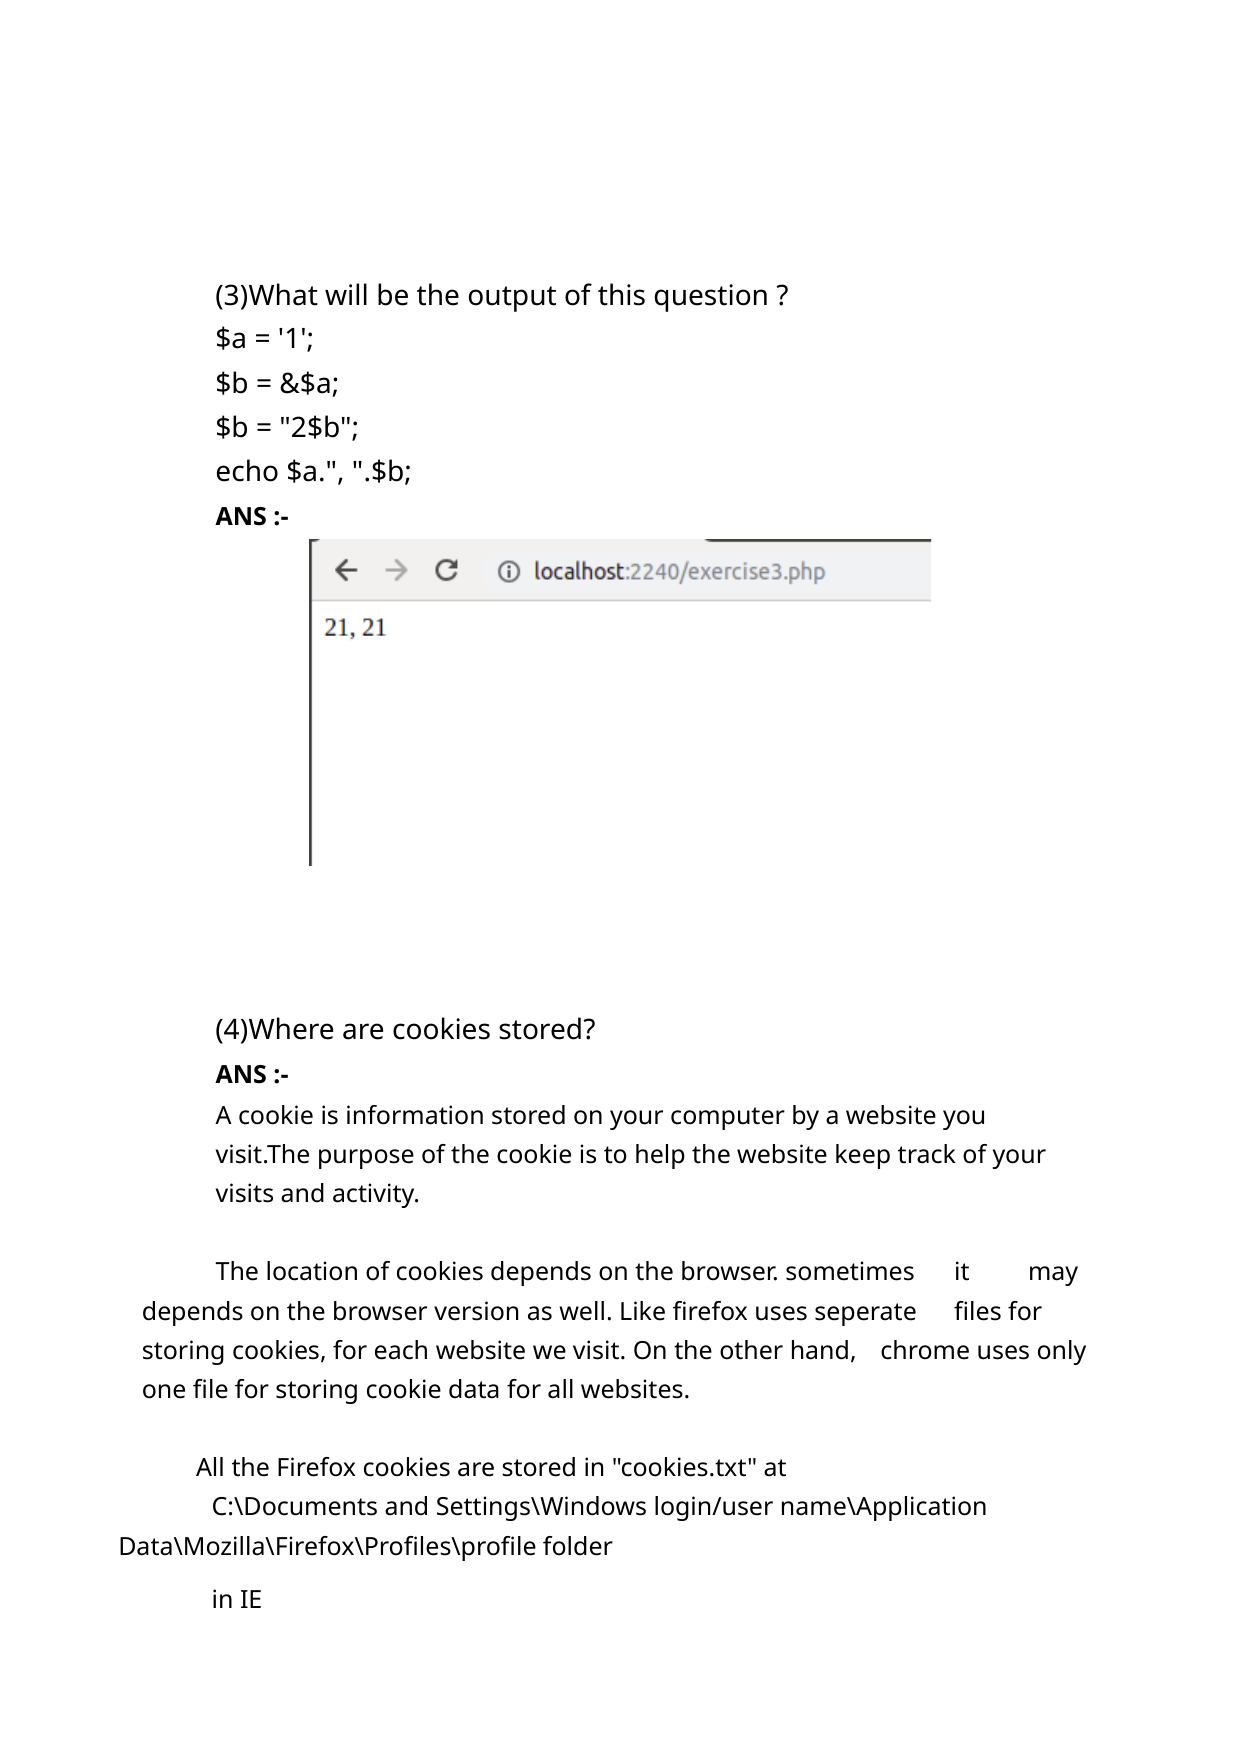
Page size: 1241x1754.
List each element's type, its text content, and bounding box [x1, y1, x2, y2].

list Where are cookies stored? [142, 1009, 1122, 1047]
text C:\Documents and Settings\Windows login/user name\Application Data\Mozilla\Firefox\Profiles\profile folder [118, 1489, 1122, 1562]
text A cookie is information stored on your computer by a website you visit.The purpose of the cookie is to help the website keep track of your visits and activity. [142, 1097, 1122, 1210]
text All the Firefox cookies are stored in "cookies.txt" at [118, 1450, 1122, 1484]
text ANS :- [142, 1053, 1122, 1092]
text in IE [118, 1582, 1122, 1616]
text ANS :- [142, 495, 1122, 533]
picture [309, 539, 932, 866]
list What will be the output of this question ? $a = '1'; $b = &$a; $b = "2$b"; echo $a.", ".$b; [142, 275, 1122, 489]
text The location of cookies depends on the browser. sometimes it may depends on the browser version as well. Like firefox uses seperate files for storing cookies, for each website we visit. On the other hand, chrome uses only one file for storing cookie data for all websites. [142, 1254, 1122, 1406]
